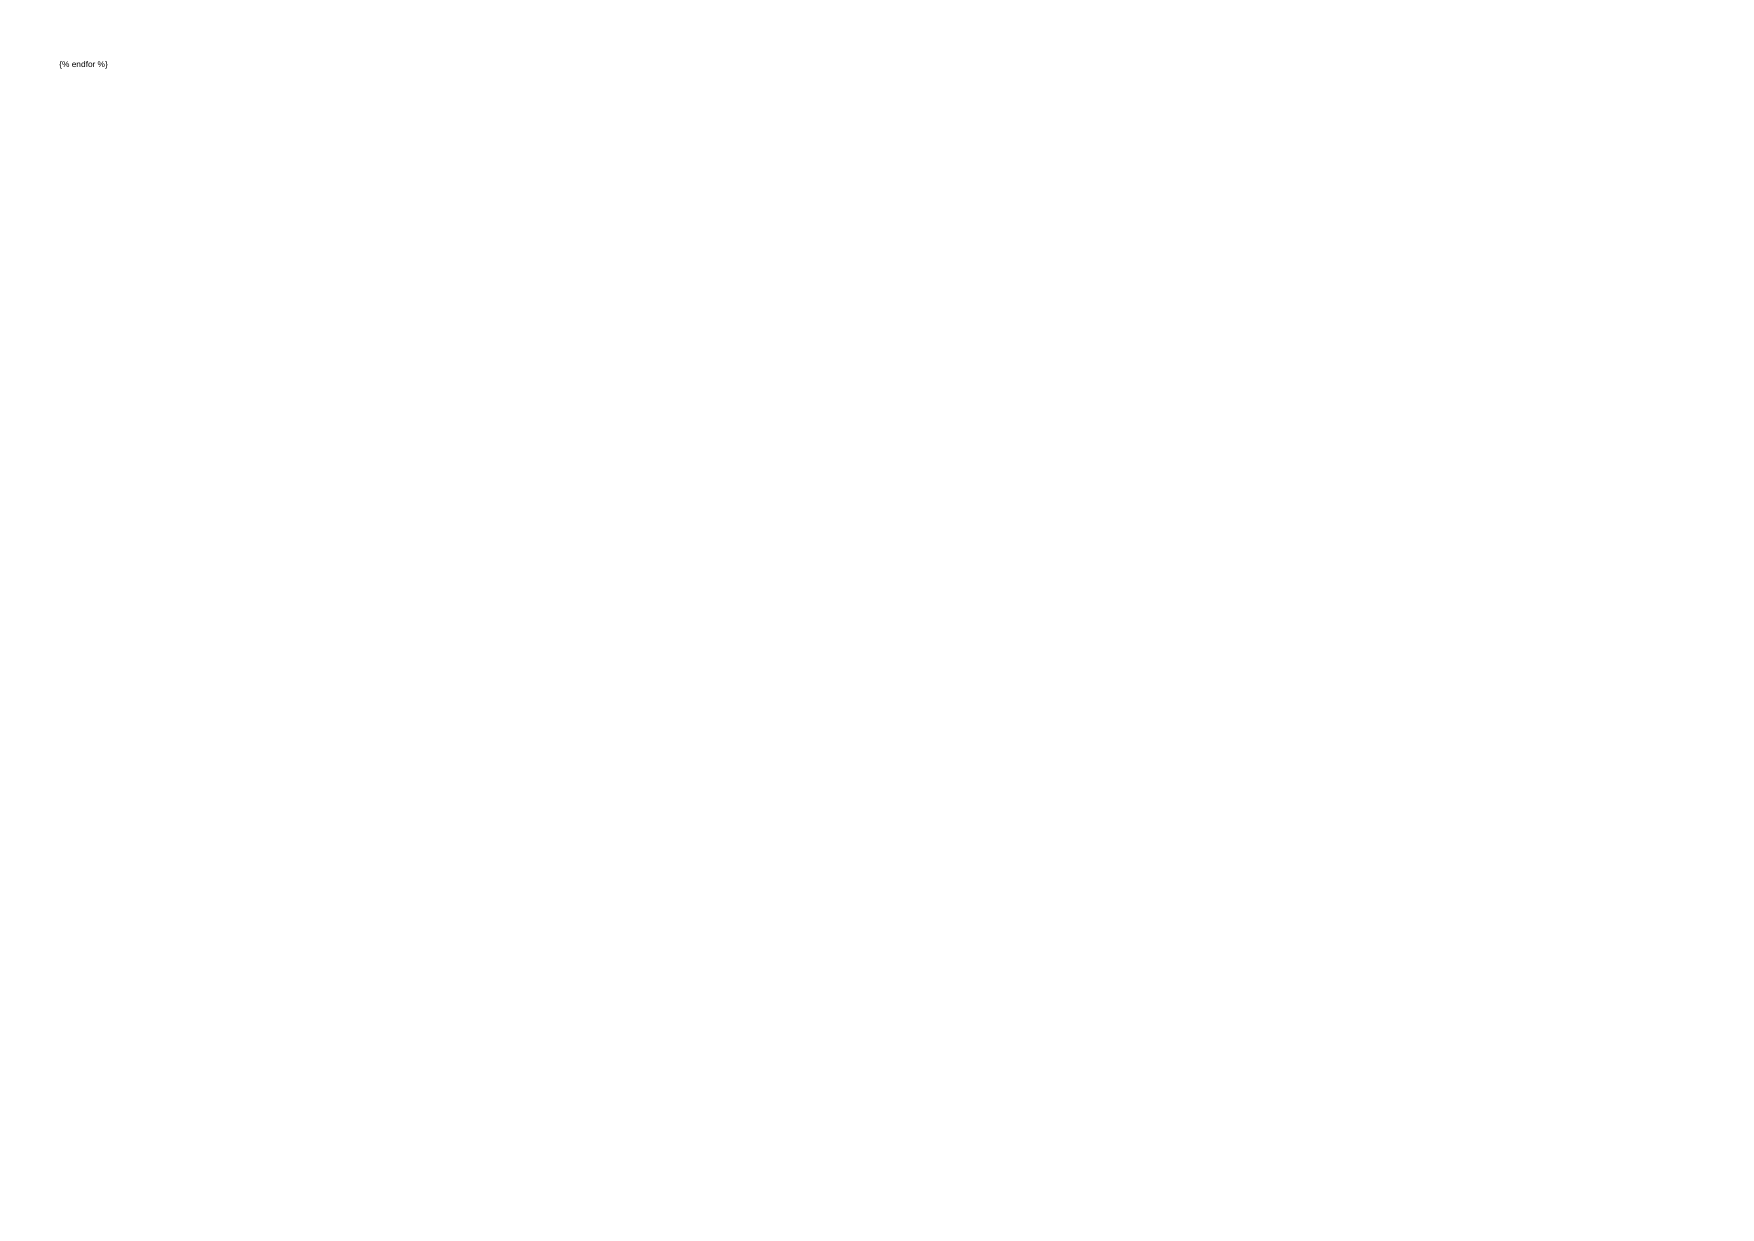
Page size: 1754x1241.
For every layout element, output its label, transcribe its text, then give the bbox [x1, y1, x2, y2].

text {% endfor %} [59, 59, 1695, 69]
